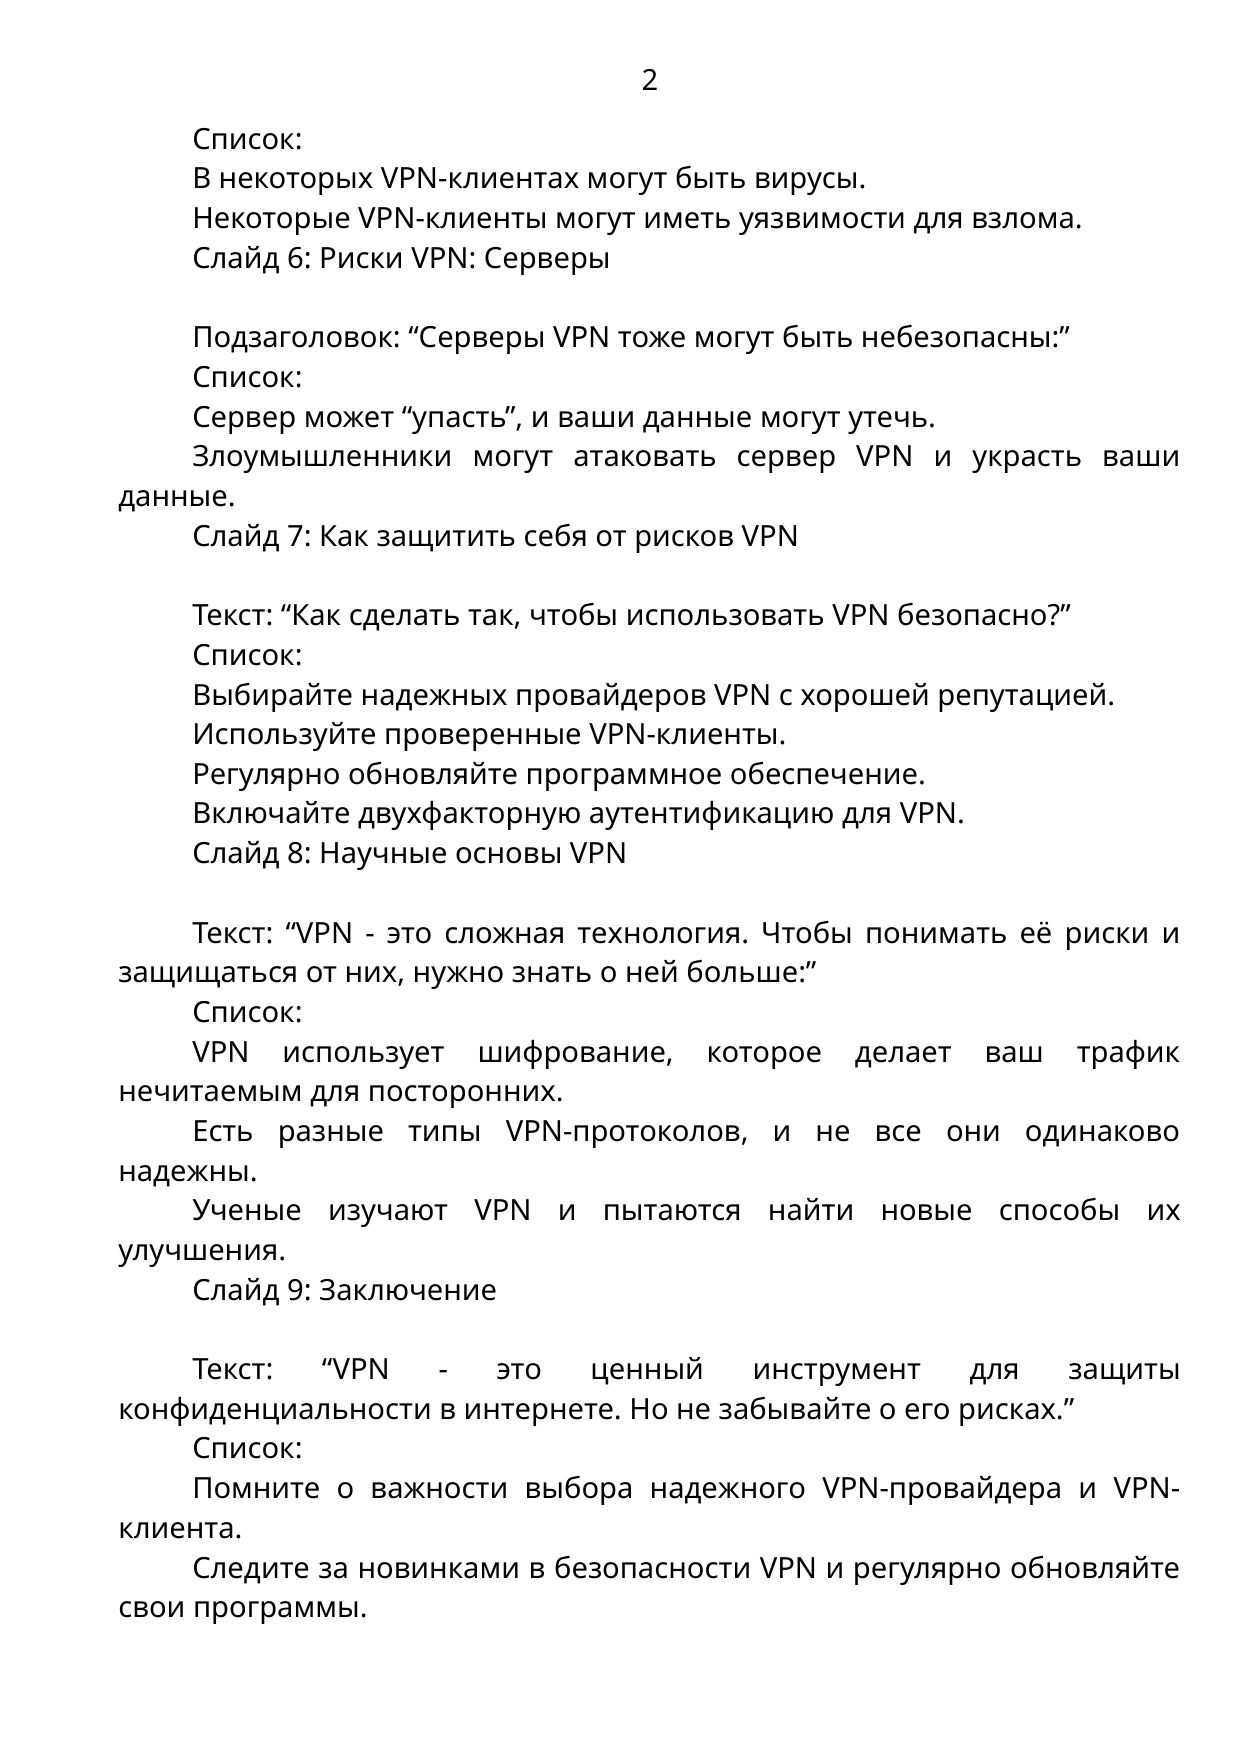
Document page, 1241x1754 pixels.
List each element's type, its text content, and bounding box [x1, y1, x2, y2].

text Регулярно обновляйте программное обеспечение. [118, 753, 1181, 793]
text Слайд 7: Как защитить себя от рисков VPN [118, 515, 1181, 555]
text Включайте двухфакторную аутентификацию для VPN. [118, 793, 1181, 832]
text В некоторых VPN-клиентах могут быть вирусы. [118, 158, 1181, 197]
text Ученые изучают VPN и пытаются найти новые способы их улучшения. [118, 1190, 1181, 1269]
text Список: [118, 991, 1181, 1031]
text Слайд 8: Научные основы VPN [118, 832, 1181, 872]
text Есть разные типы VPN-протоколов, и не все они одинаково надежны. [118, 1110, 1181, 1190]
text Злоумышленники могут атаковать сервер VPN и украсть ваши данные. [118, 436, 1181, 515]
text Слайд 6: Риски VPN: Серверы [118, 237, 1181, 277]
text Помните о важности выбора надежного VPN-провайдера и VPN-клиента. [118, 1467, 1181, 1547]
text Список: [118, 356, 1181, 396]
text Слайд 9: Заключение [118, 1269, 1181, 1309]
text Текст: “Как сделать так, чтобы использовать VPN безопасно?” [118, 594, 1181, 634]
text Список: [118, 1428, 1181, 1467]
text Следите за новинками в безопасности VPN и регулярно обновляйте свои программы. [118, 1547, 1181, 1626]
text Список: [118, 634, 1181, 674]
text VPN использует шифрование, которое делает ваш трафик нечитаемым для посторонних. [118, 1031, 1181, 1110]
text Используйте проверенные VPN-клиенты. [118, 713, 1181, 753]
text Сервер может “упасть”, и ваши данные могут утечь. [118, 396, 1181, 436]
text Выбирайте надежных провайдеров VPN с хорошей репутацией. [118, 674, 1181, 713]
text Некоторые VPN-клиенты могут иметь уязвимости для взлома. [118, 197, 1181, 237]
text Подзаголовок: “Серверы VPN тоже могут быть небезопасны:” [118, 317, 1181, 356]
text Список: [118, 118, 1181, 158]
text Текст: “VPN - это ценный инструмент для защиты конфиденциальности в интернете. Но не забывайте о его рисках.” [118, 1348, 1181, 1428]
text Текст: “VPN - это сложная технология. Чтобы понимать её риски и защищаться от них, нужно знать о ней больше:” [118, 912, 1181, 991]
